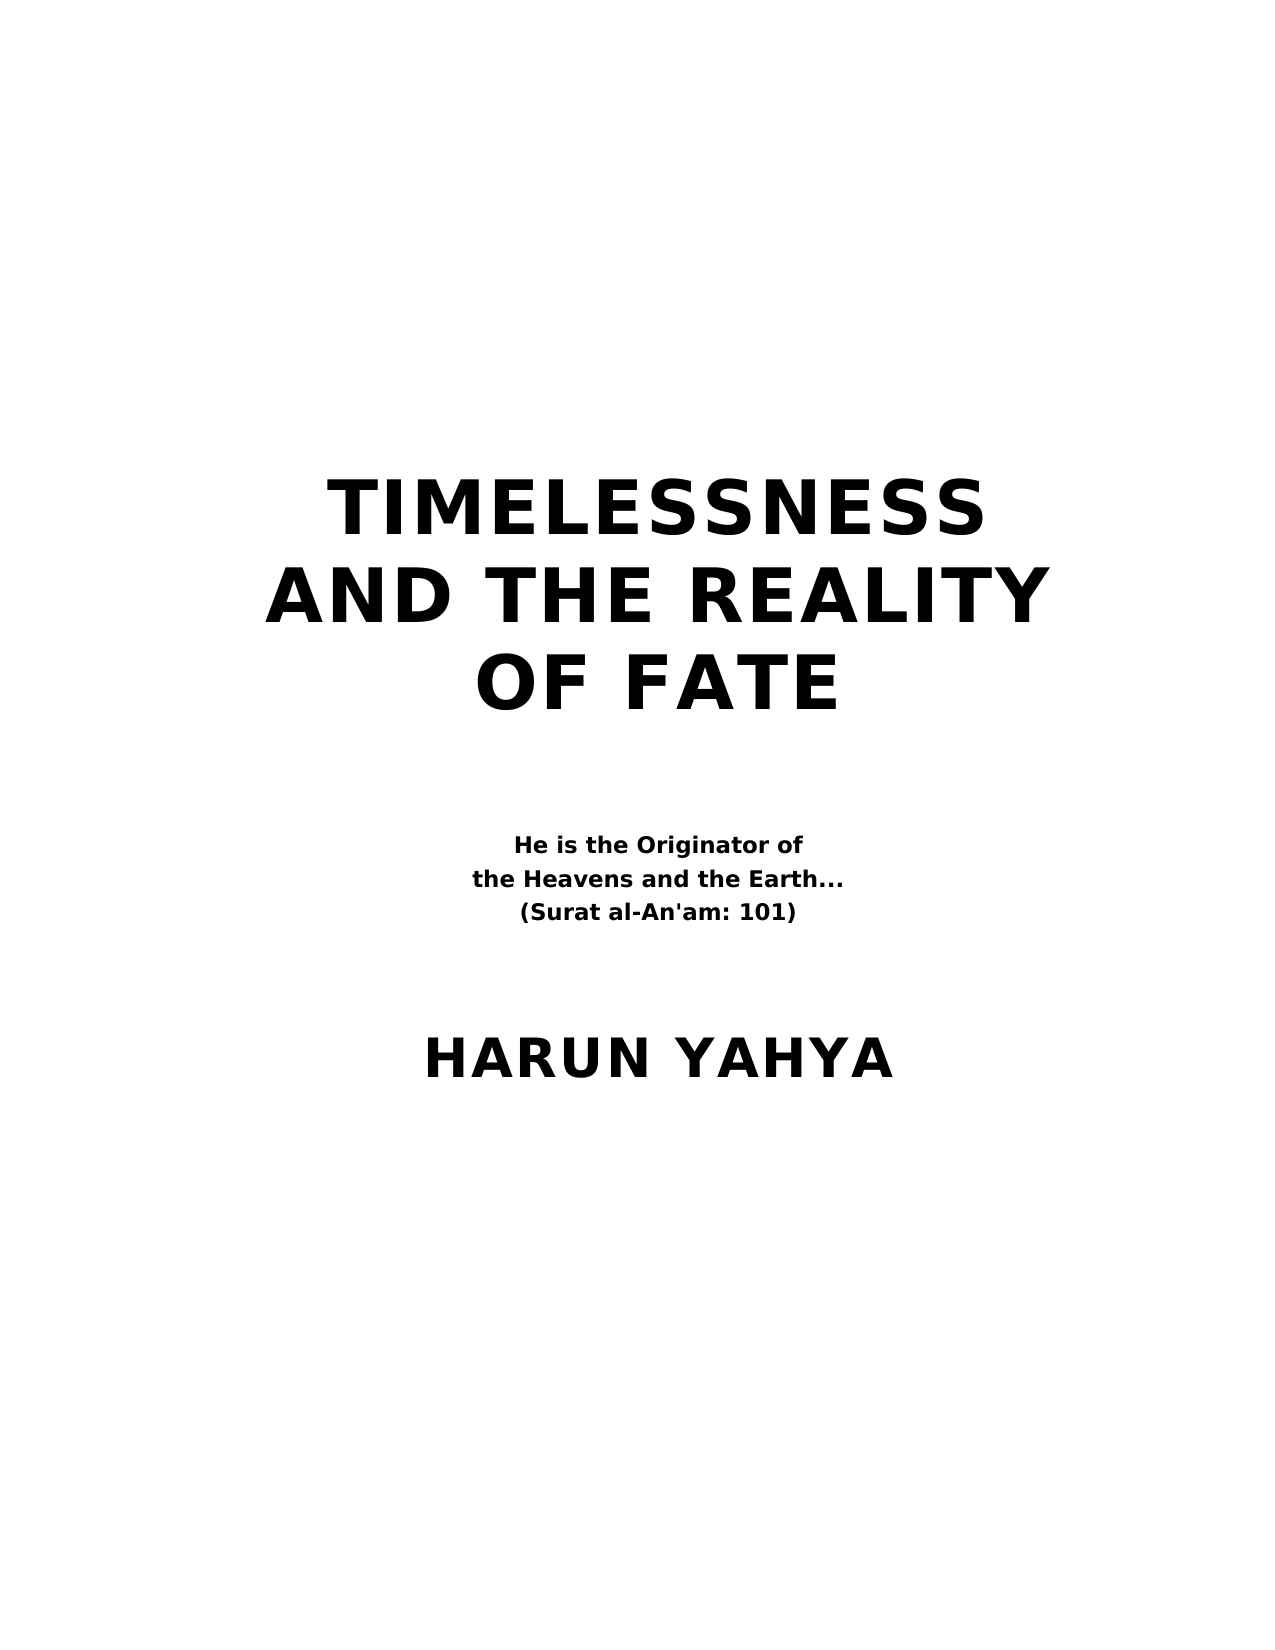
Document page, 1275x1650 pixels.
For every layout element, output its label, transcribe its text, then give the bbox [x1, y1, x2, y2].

text He is the Originator of [112, 827, 1145, 860]
text (Surat al-An'am: 101) [112, 894, 1145, 927]
text OF FATE [112, 640, 1145, 727]
text the Heavens and the Earth... [112, 860, 1145, 894]
text AND THE REALITY [112, 552, 1145, 640]
text TIMELESSNESS [112, 465, 1145, 552]
text HARUN YAHYA [112, 1027, 1145, 1090]
